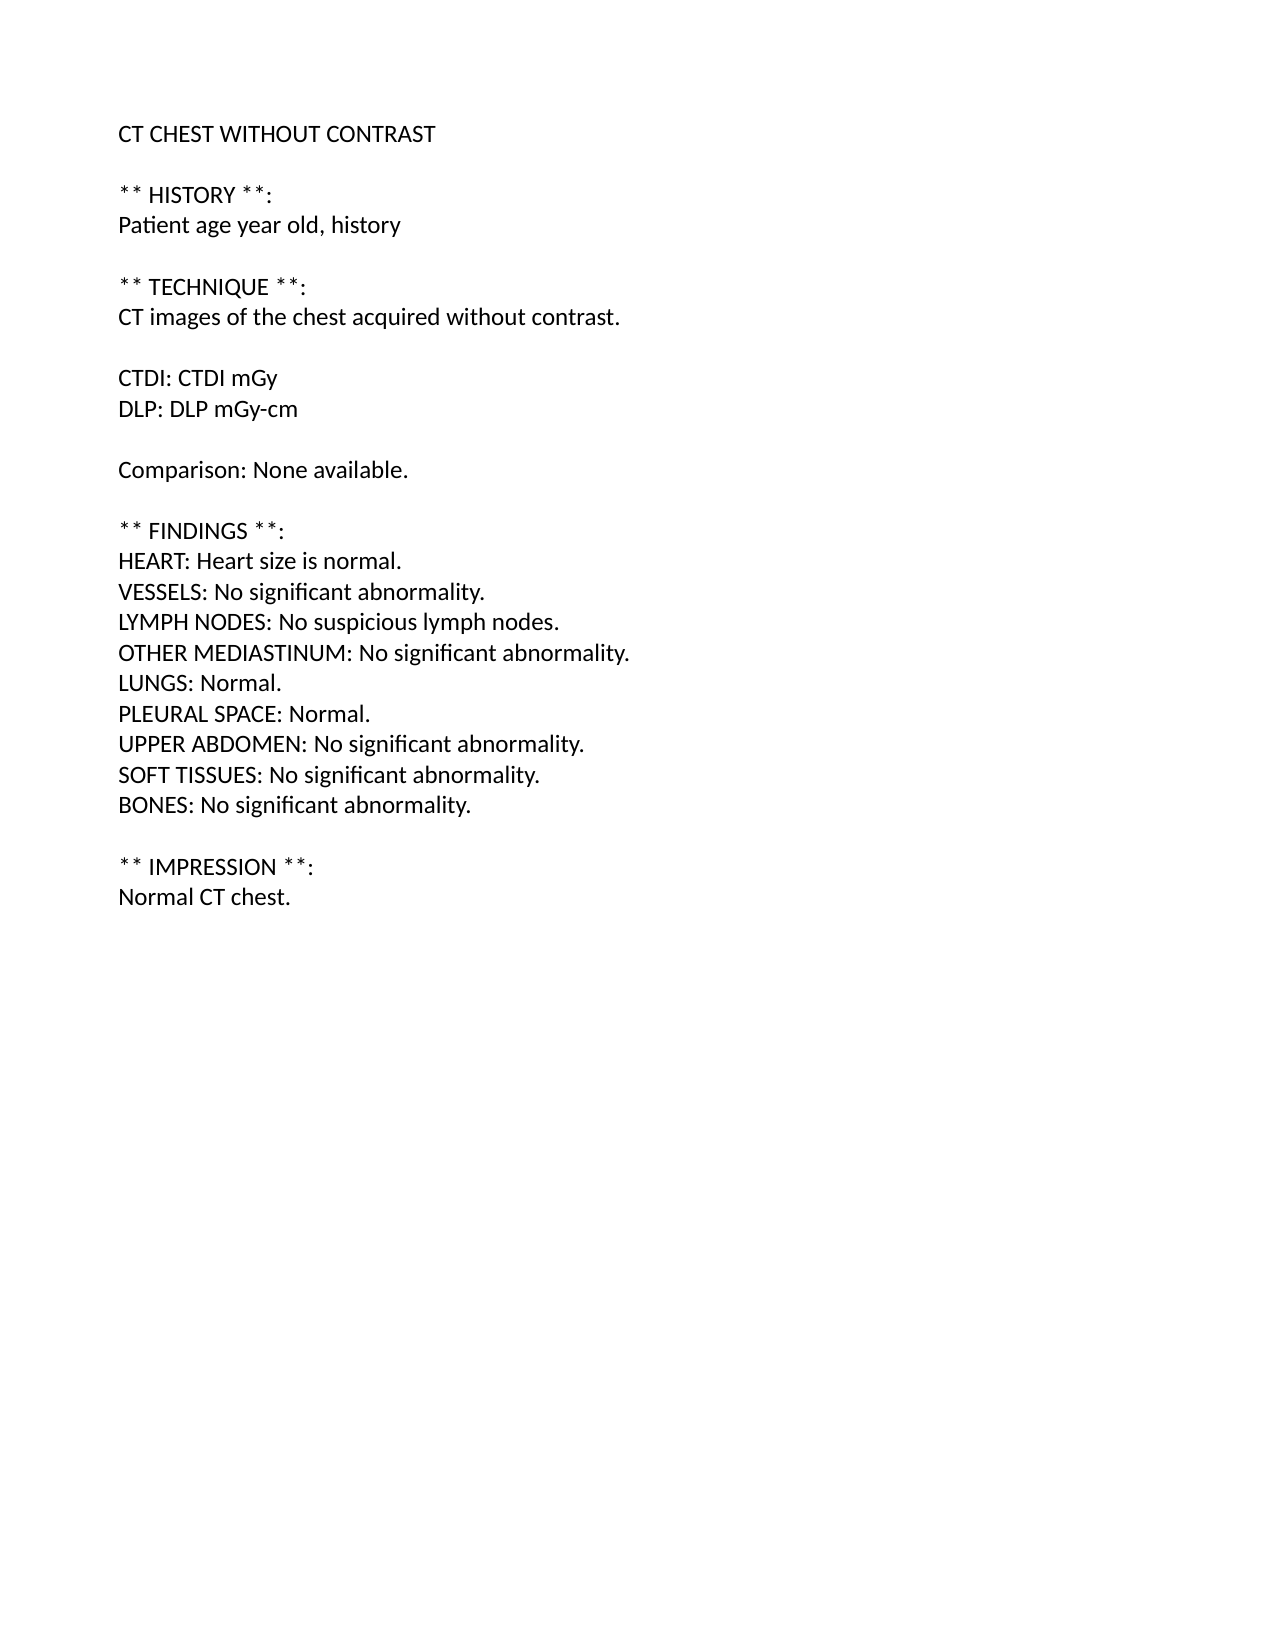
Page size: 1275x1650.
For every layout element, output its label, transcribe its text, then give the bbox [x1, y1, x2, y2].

text DLP: DLP mGy-cm [118, 393, 1157, 423]
text CT images of the chest acquired without contrast. [118, 301, 1157, 332]
text SOFT TISSUES: No significant abnormality. [118, 759, 1157, 789]
text PLEURAL SPACE: Normal. [118, 698, 1157, 728]
text Normal CT chest. [118, 881, 1157, 912]
text LUNGS: Normal. [118, 667, 1157, 698]
text LYMPH NODES: No suspicious lymph nodes. [118, 606, 1157, 637]
text BONES: No significant abnormality. [118, 789, 1157, 820]
text HEART: Heart size is normal. [118, 545, 1157, 576]
text UPPER ABDOMEN: No significant abnormality. [118, 728, 1157, 759]
text ** IMPRESSION **: [118, 851, 1157, 881]
text OTHER MEDIASTINUM: No significant abnormality. [118, 637, 1157, 667]
text ** TECHNIQUE **: [118, 271, 1157, 301]
text Patient age year old, history [118, 210, 1157, 240]
text ** HISTORY **: [118, 179, 1157, 210]
text CT CHEST WITHOUT CONTRAST [118, 118, 1157, 149]
text Comparison: None available. [118, 454, 1157, 484]
text ** FINDINGS **: [118, 515, 1157, 545]
text CTDI: CTDI mGy [118, 362, 1157, 393]
text VESSELS: No significant abnormality. [118, 576, 1157, 606]
